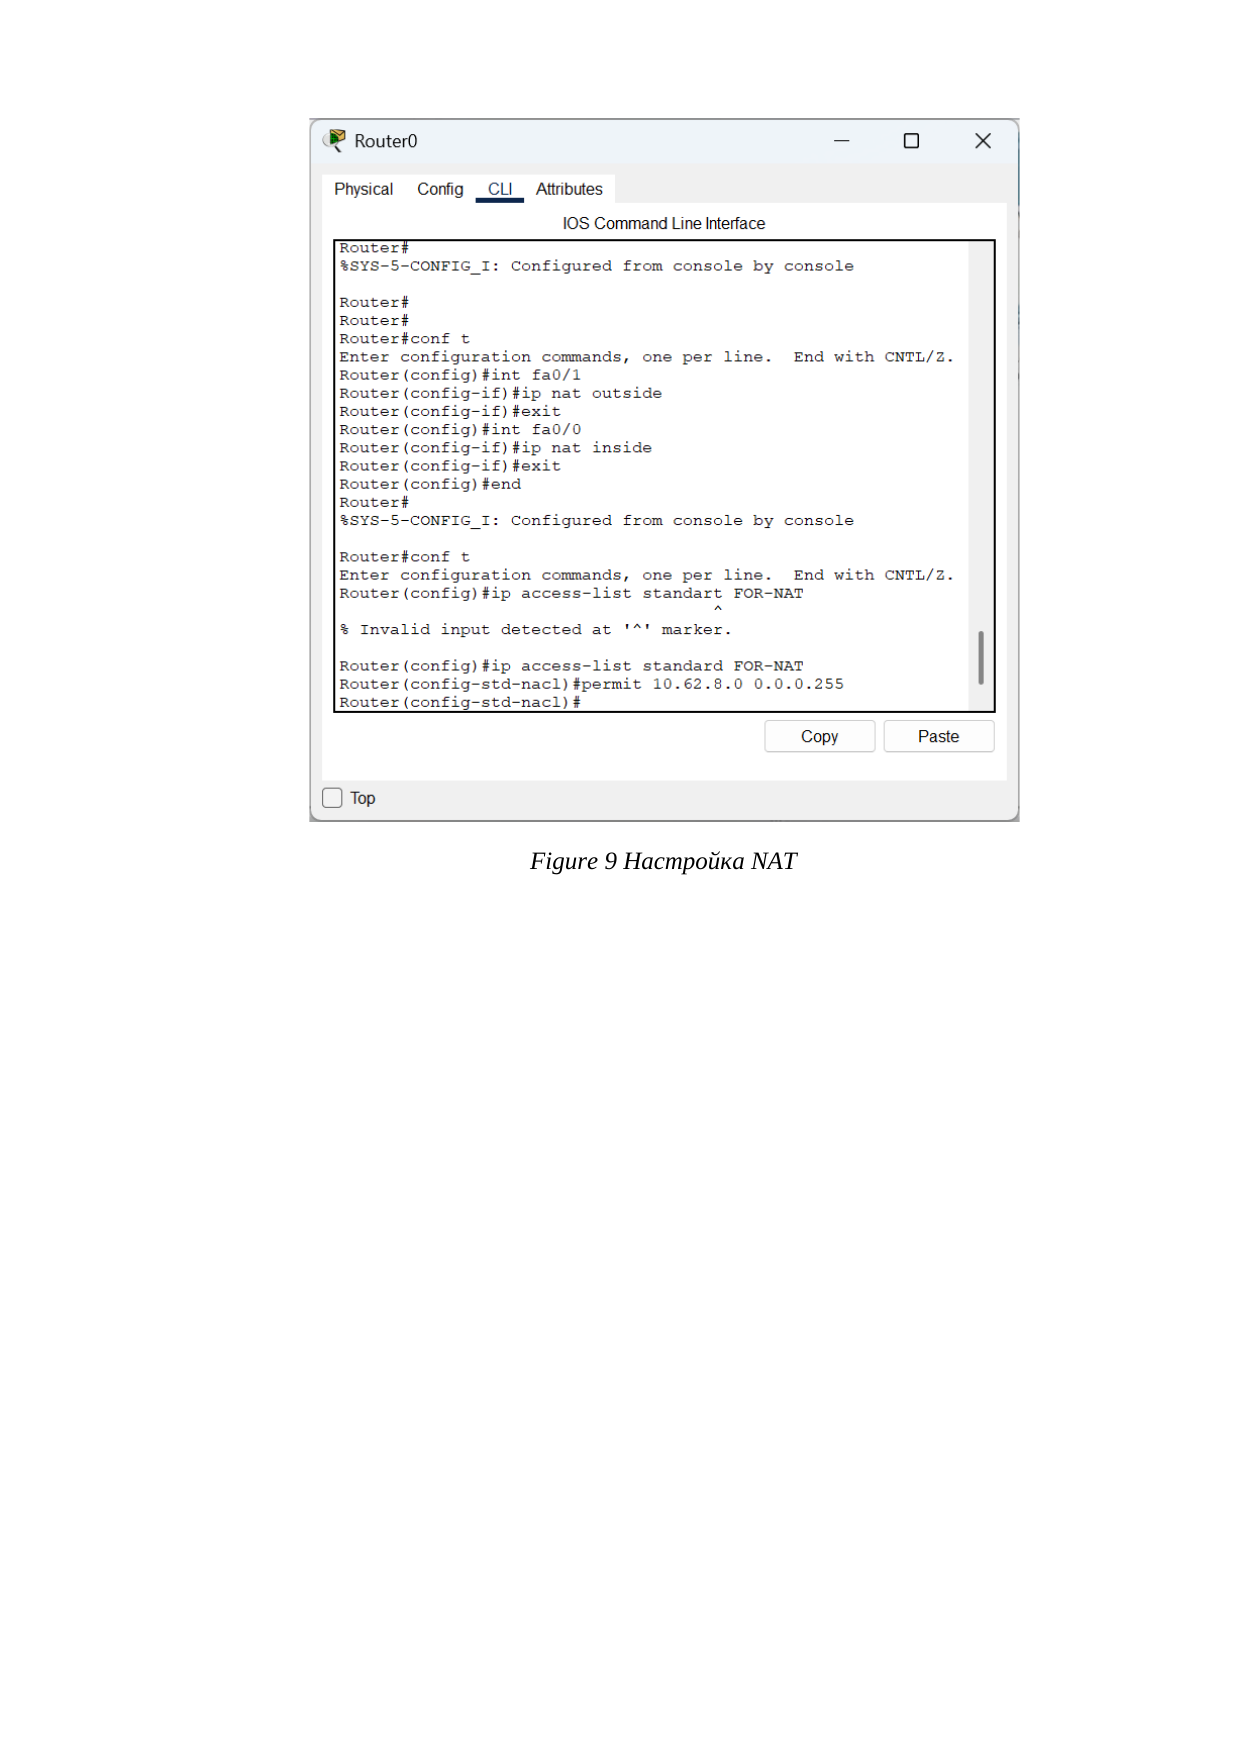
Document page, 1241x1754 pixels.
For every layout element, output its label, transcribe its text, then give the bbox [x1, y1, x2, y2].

text Figure 9 Настройка NAT [177, 846, 1152, 875]
